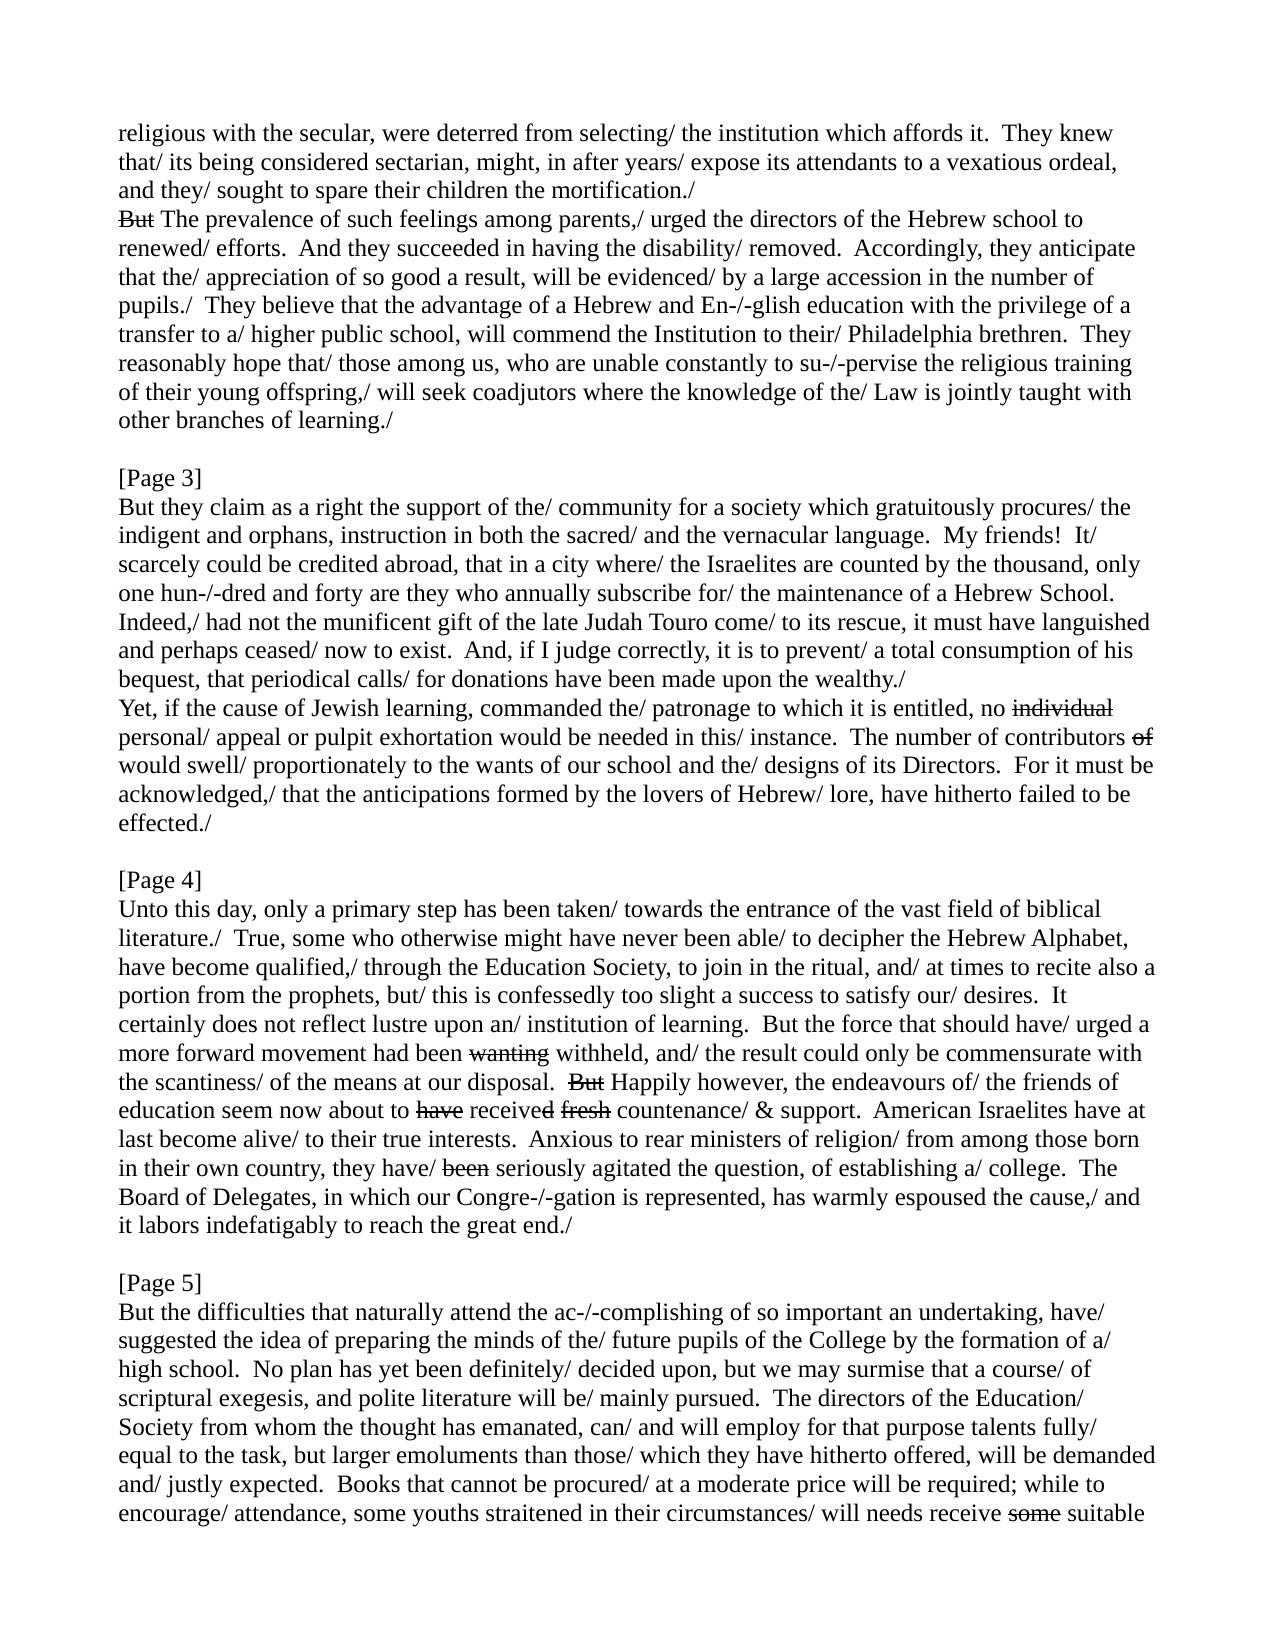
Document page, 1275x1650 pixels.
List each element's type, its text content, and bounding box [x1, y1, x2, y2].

text But The prevalence of such feelings among parents,/ urged the directors of the Hebrew school to renewed/ efforts. And they succeeded in having the disability/ removed. Accordingly, they anticipate that the/ appreciation of so good a result, will be evidenced/ by a large accession in the number of pupils./ They believe that the advantage of a Hebrew and En-/-glish education with the privilege of a transfer to a/ higher public school, will commend the Institution to their/ Philadelphia brethren. They reasonably hope that/ those among us, who are unable constantly to su-/-pervise the religious training of their young offspring,/ will seek coadjutors where the knowledge of the/ Law is jointly taught with other branches of learning./ [118, 204, 1157, 434]
text Unto this day, only a primary step has been taken/ towards the entrance of the vast field of biblical literature./ True, some who otherwise might have never been able/ to decipher the Hebrew Alphabet, have become qualified,/ through the Education Society, to join in the ritual, and/ at times to recite also a portion from the prophets, but/ this is confessedly too slight a success to satisfy our/ desires. It certainly does not reflect lustre upon an/ institution of learning. But the force that should have/ urged a more forward movement had been wanting withheld, and/ the result could only be commensurate with the scantiness/ of the means at our disposal. But Happily however, the endeavours of/ the friends of education seem now about to have received fresh countenance/ & support. American Israelites have at last become alive/ to their true interests. Anxious to rear ministers of religion/ from among those born in their own country, they have/ been seriously agitated the question, of establishing a/ college. The Board of Delegates, in which our Congre-/-gation is represented, has warmly espoused the cause,/ and it labors indefatigably to reach the great end./ [118, 894, 1157, 1239]
text religious with the secular, were deterred from selecting/ the institution which affords it. They knew that/ its being considered sectarian, might, in after years/ expose its attendants to a vexatious ordeal, and they/ sought to spare their children the mortification./ [118, 118, 1157, 204]
text [Page 5] [118, 1268, 1157, 1297]
text Yet, if the cause of Jewish learning, commanded the/ patronage to which it is entitled, no individual personal/ appeal or pulpit exhortation would be needed in this/ instance. The number of contributors of would swell/ proportionately to the wants of our school and the/ designs of its Directors. For it must be acknowledged,/ that the anticipations formed by the lovers of Hebrew/ lore, have hitherto failed to be effected./ [118, 693, 1157, 837]
text [Page 3] [118, 463, 1157, 492]
text But they claim as a right the support of the/ community for a society which gratuitously procures/ the indigent and orphans, instruction in both the sacred/ and the vernacular language. My friends! It/ scarcely could be credited abroad, that in a city where/ the Israelites are counted by the thousand, only one hun-/-dred and forty are they who annually subscribe for/ the maintenance of a Hebrew School. Indeed,/ had not the munificent gift of the late Judah Touro come/ to its rescue, it must have languished and perhaps ceased/ now to exist. And, if I judge correctly, it is to prevent/ a total consumption of his bequest, that periodical calls/ for donations have been made upon the wealthy./ [118, 492, 1157, 693]
text But the difficulties that naturally attend the ac-/-complishing of so important an undertaking, have/ suggested the idea of preparing the minds of the/ future pupils of the College by the formation of a/ high school. No plan has yet been definitely/ decided upon, but we may surmise that a course/ of scriptural exegesis, and polite literature will be/ mainly pursued. The directors of the Education/ Society from whom the thought has emanated, can/ and will employ for that purpose talents fully/ equal to the task, but larger emoluments than those/ which they have hitherto offered, will be demanded and/ justly expected. Books that cannot be procured/ at a moderate price will be required; while to encourage/ attendance, some youths straitened in their circumstances/ will needs receive some suitable [118, 1297, 1157, 1527]
text [Page 4] [118, 866, 1157, 894]
